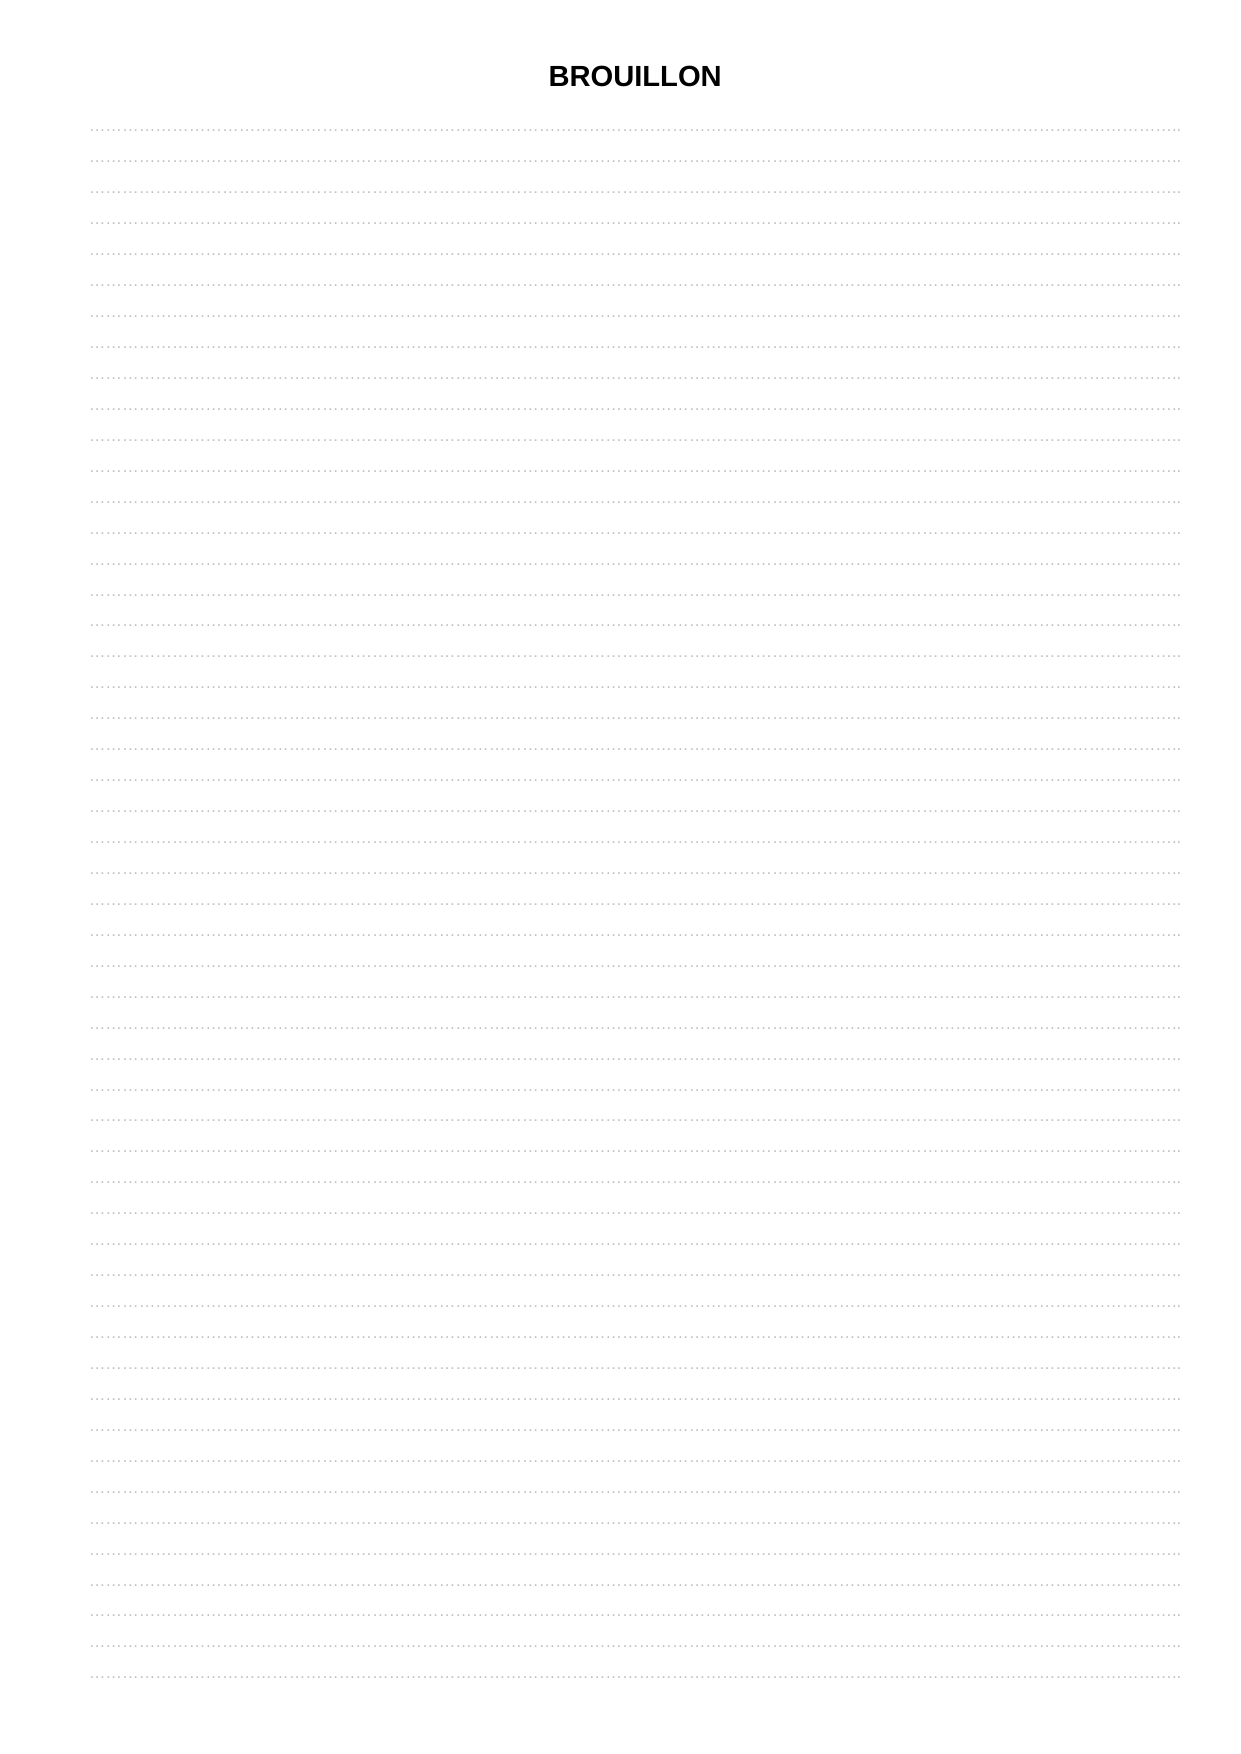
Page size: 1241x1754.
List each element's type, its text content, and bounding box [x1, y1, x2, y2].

text …………………………………………………………………………………………………………………………………………………………………………….. [88, 642, 1181, 661]
text …………………………………………………………………………………………………………………………………………………………………………….. [88, 611, 1181, 630]
text …………………………………………………………………………………………………………………………………………………………………………….. [88, 1416, 1181, 1435]
text …………………………………………………………………………………………………………………………………………………………………………….. [88, 735, 1181, 754]
text …………………………………………………………………………………………………………………………………………………………………………….. [88, 518, 1181, 538]
text …………………………………………………………………………………………………………………………………………………………………………….. [88, 1539, 1181, 1558]
text …………………………………………………………………………………………………………………………………………………………………………….. [88, 1292, 1181, 1311]
text …………………………………………………………………………………………………………………………………………………………………………….. [88, 766, 1181, 785]
text …………………………………………………………………………………………………………………………………………………………………………….. [88, 271, 1181, 290]
text …………………………………………………………………………………………………………………………………………………………………………….. [88, 1199, 1181, 1218]
text …………………………………………………………………………………………………………………………………………………………………………….. [88, 1447, 1181, 1466]
text …………………………………………………………………………………………………………………………………………………………………………….. [88, 580, 1181, 599]
text …………………………………………………………………………………………………………………………………………………………………………….. [88, 1385, 1181, 1404]
text …………………………………………………………………………………………………………………………………………………………………………….. [88, 116, 1181, 135]
text …………………………………………………………………………………………………………………………………………………………………………….. [88, 890, 1181, 909]
text …………………………………………………………………………………………………………………………………………………………………………….. [88, 426, 1181, 445]
text …………………………………………………………………………………………………………………………………………………………………………….. [88, 1323, 1181, 1342]
text …………………………………………………………………………………………………………………………………………………………………………….. [88, 1106, 1181, 1125]
text …………………………………………………………………………………………………………………………………………………………………………….. [88, 364, 1181, 383]
text …………………………………………………………………………………………………………………………………………………………………………….. [88, 1168, 1181, 1187]
text …………………………………………………………………………………………………………………………………………………………………………….. [88, 828, 1181, 847]
text …………………………………………………………………………………………………………………………………………………………………………….. [88, 1354, 1181, 1373]
text …………………………………………………………………………………………………………………………………………………………………………….. [88, 1570, 1181, 1589]
text …………………………………………………………………………………………………………………………………………………………………………….. [88, 1601, 1181, 1620]
text …………………………………………………………………………………………………………………………………………………………………………….. [88, 1261, 1181, 1280]
text …………………………………………………………………………………………………………………………………………………………………………….. [88, 240, 1181, 259]
text …………………………………………………………………………………………………………………………………………………………………………….. [88, 797, 1181, 816]
text …………………………………………………………………………………………………………………………………………………………………………….. [88, 1230, 1181, 1249]
text …………………………………………………………………………………………………………………………………………………………………………….. [88, 1137, 1181, 1156]
text …………………………………………………………………………………………………………………………………………………………………………….. [88, 1477, 1181, 1497]
text …………………………………………………………………………………………………………………………………………………………………………….. [88, 1013, 1181, 1033]
text …………………………………………………………………………………………………………………………………………………………………………….. [88, 952, 1181, 971]
text …………………………………………………………………………………………………………………………………………………………………………….. [88, 147, 1181, 166]
text …………………………………………………………………………………………………………………………………………………………………………….. [88, 178, 1181, 197]
text …………………………………………………………………………………………………………………………………………………………………………….. [88, 487, 1181, 507]
text …………………………………………………………………………………………………………………………………………………………………………….. [88, 1508, 1181, 1528]
text …………………………………………………………………………………………………………………………………………………………………………….. [88, 302, 1181, 321]
text …………………………………………………………………………………………………………………………………………………………………………….. [88, 1663, 1181, 1682]
text …………………………………………………………………………………………………………………………………………………………………………….. [88, 395, 1181, 414]
text …………………………………………………………………………………………………………………………………………………………………………….. [88, 921, 1181, 940]
text …………………………………………………………………………………………………………………………………………………………………………….. [88, 704, 1181, 723]
text BROUILLON [88, 59, 1181, 93]
text …………………………………………………………………………………………………………………………………………………………………………….. [88, 859, 1181, 878]
text …………………………………………………………………………………………………………………………………………………………………………….. [88, 457, 1181, 476]
text …………………………………………………………………………………………………………………………………………………………………………….. [88, 982, 1181, 1002]
text …………………………………………………………………………………………………………………………………………………………………………….. [88, 333, 1181, 352]
text …………………………………………………………………………………………………………………………………………………………………………….. [88, 209, 1181, 228]
text …………………………………………………………………………………………………………………………………………………………………………….. [88, 1075, 1181, 1094]
text …………………………………………………………………………………………………………………………………………………………………………….. [88, 1632, 1181, 1651]
text …………………………………………………………………………………………………………………………………………………………………………….. [88, 1044, 1181, 1063]
text …………………………………………………………………………………………………………………………………………………………………………….. [88, 673, 1181, 692]
text …………………………………………………………………………………………………………………………………………………………………………….. [88, 549, 1181, 568]
